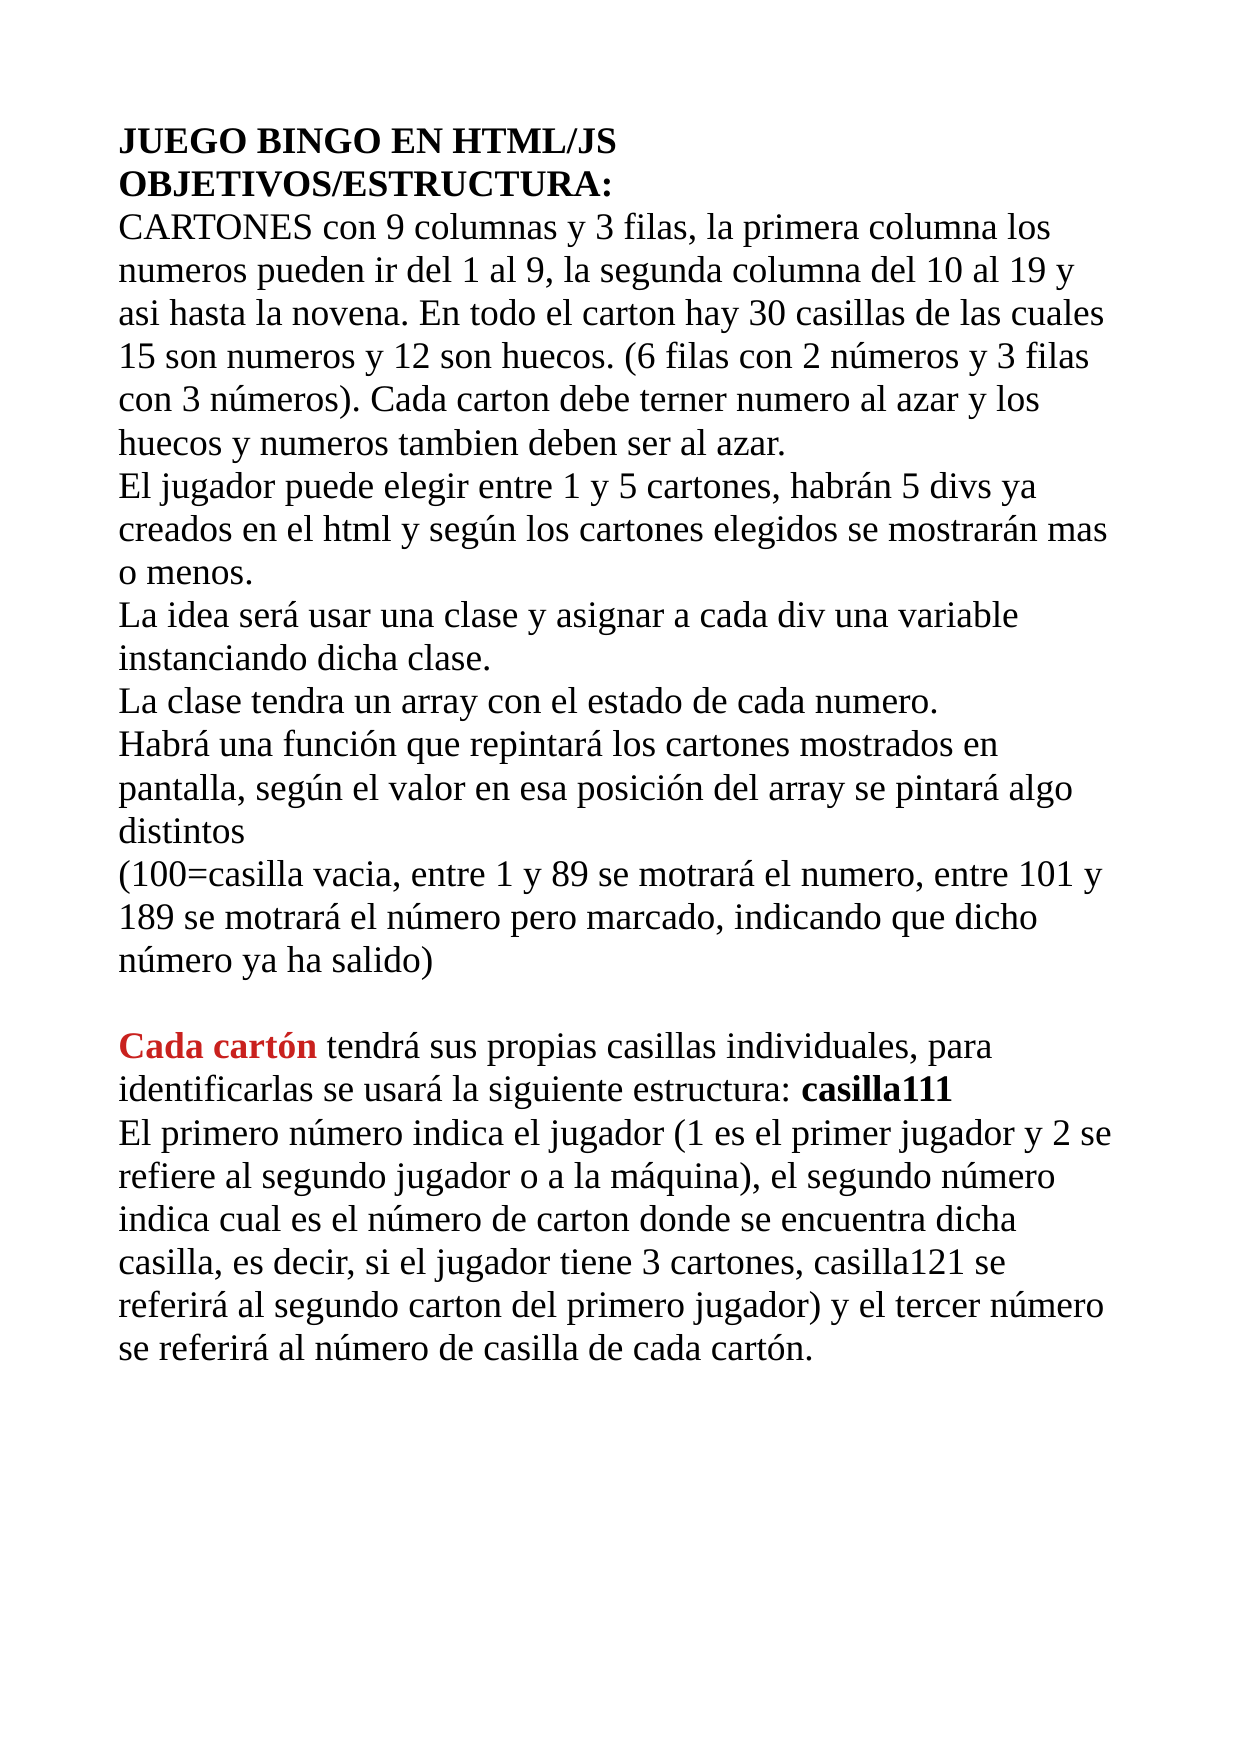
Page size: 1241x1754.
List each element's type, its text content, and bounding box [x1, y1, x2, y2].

text JUEGO BINGO EN HTML/JS [118, 118, 1122, 161]
text CARTONES con 9 columnas y 3 filas, la primera columna los numeros pueden ir del 1 al 9, la segunda columna del 10 al 19 y asi hasta la novena. En todo el carton hay 30 casillas de las cuales 15 son numeros y 12 son huecos. (6 filas con 2 números y 3 filas con 3 números). Cada carton debe terner numero al azar y los huecos y numeros tambien deben ser al azar. [118, 204, 1122, 463]
text La clase tendra un array con el estado de cada numero. [118, 679, 1122, 722]
text Cada cartón tendrá sus propias casillas individuales, para identificarlas se usará la siguiente estructura: casilla111 [118, 1024, 1122, 1110]
text OBJETIVOS/ESTRUCTURA: [118, 161, 1122, 204]
text (100=casilla vacia, entre 1 y 89 se motrará el numero, entre 101 y 189 se motrará el número pero marcado, indicando que dicho número ya ha salido) [118, 851, 1122, 981]
text La idea será usar una clase y asignar a cada div una variable instanciando dicha clase. [118, 592, 1122, 679]
text Habrá una función que repintará los cartones mostrados en pantalla, según el valor en esa posición del array se pintará algo distintos [118, 722, 1122, 851]
text El jugador puede elegir entre 1 y 5 cartones, habrán 5 divs ya creados en el html y según los cartones elegidos se mostrarán mas o menos. [118, 463, 1122, 592]
text El primero número indica el jugador (1 es el primer jugador y 2 se refiere al segundo jugador o a la máquina), el segundo número indica cual es el número de carton donde se encuentra dicha casilla, es decir, si el jugador tiene 3 cartones, casilla121 se referirá al segundo carton del primero jugador) y el tercer número se referirá al número de casilla de cada cartón. [118, 1110, 1122, 1369]
